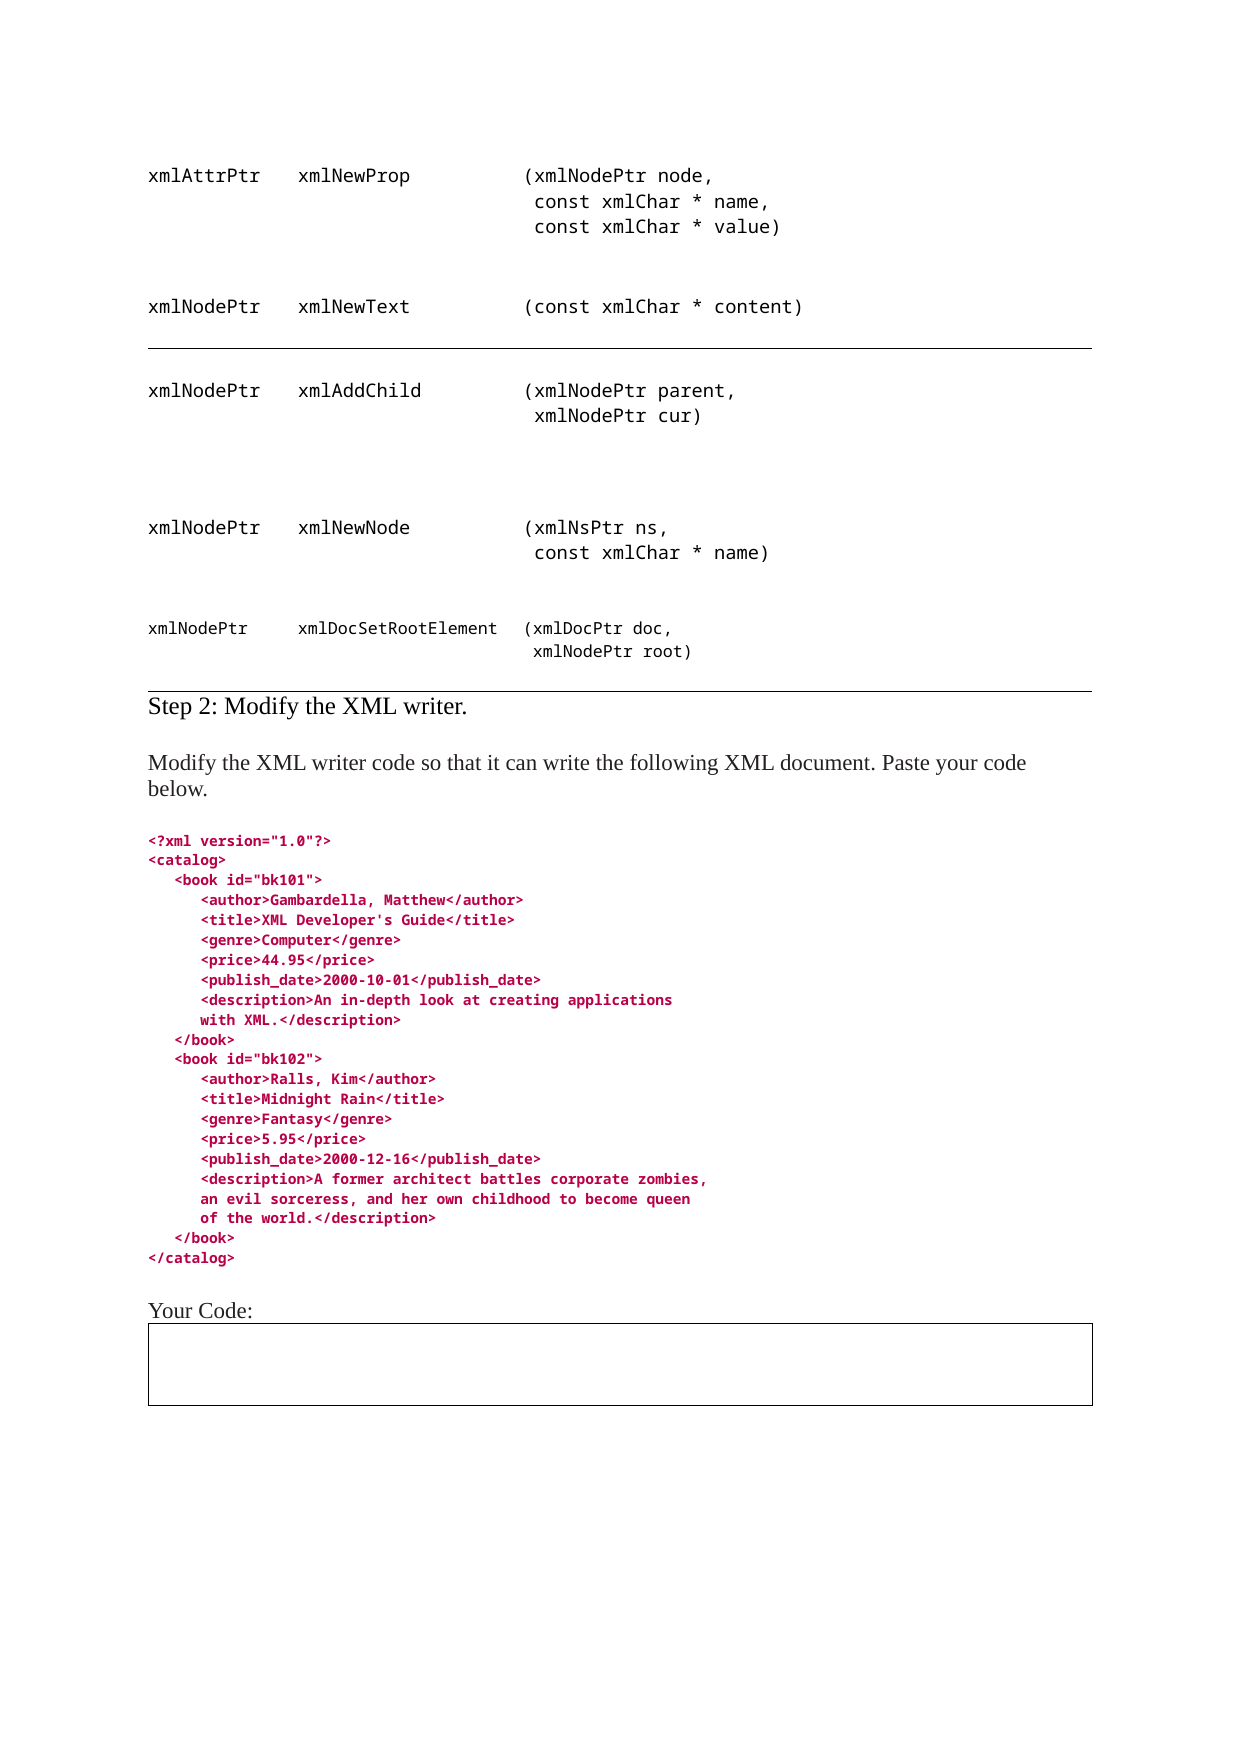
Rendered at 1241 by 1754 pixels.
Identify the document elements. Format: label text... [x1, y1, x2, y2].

text <author>Ralls, Kim</author> [148, 1069, 1092, 1089]
text </book> [148, 1228, 1092, 1248]
text const xmlChar * value) [148, 213, 1092, 268]
text <catalog> [148, 850, 1092, 870]
text <genre>Fantasy</genre> [148, 1109, 1092, 1129]
text <publish_date>2000-12-16</publish_date> [148, 1149, 1092, 1168]
text xmlAttrPtr xmlNewProp (xmlNodePtr node, [148, 162, 1092, 188]
text <price>5.95</price> [148, 1129, 1092, 1149]
text const xmlChar * name, [148, 188, 1092, 213]
text <title>XML Developer's Guide</title> [148, 910, 1092, 930]
text <?xml version="1.0"?> [148, 830, 1092, 850]
text Step 2: Modify the XML writer. [148, 692, 1092, 720]
text </catalog> [148, 1248, 1092, 1268]
text <genre>Computer</genre> [148, 930, 1092, 950]
text with XML.</description> [148, 1009, 1092, 1029]
text xmlNodePtr xmlDocSetRootElement (xmlDocPtr doc, xmlNodePtr root) [148, 594, 1092, 691]
text <author>Gambardella, Matthew</author> [148, 890, 1092, 910]
text xmlNodePtr xmlAddChild (xmlNodePtr parent, [148, 377, 1092, 402]
text <book id="bk102"> [148, 1049, 1092, 1069]
table_header [149, 1324, 1092, 1405]
text <publish_date>2000-10-01</publish_date> [148, 969, 1092, 989]
text <description>An in-depth look at creating applications [148, 989, 1092, 1009]
text of the world.</description> [148, 1208, 1092, 1228]
text <price>44.95</price> [148, 950, 1092, 969]
text Modify the XML writer code so that it can write the following XML document. Paste your code below. [148, 749, 1092, 802]
text xmlNodePtr cur) [148, 402, 1092, 428]
text <title>Midnight Rain</title> [148, 1089, 1092, 1109]
text an evil sorceress, and her own childhood to become queen [148, 1188, 1092, 1208]
text xmlNodePtr xmlNewNode (xmlNsPtr ns, const xmlChar * name) [148, 428, 1092, 594]
text <description>A former architect battles corporate zombies, [148, 1168, 1092, 1188]
text </book> [148, 1029, 1092, 1049]
text xmlNodePtr xmlNewText (const xmlChar * content) [148, 268, 1092, 348]
text <book id="bk101"> [148, 870, 1092, 890]
text Your Code: [148, 1297, 1092, 1323]
